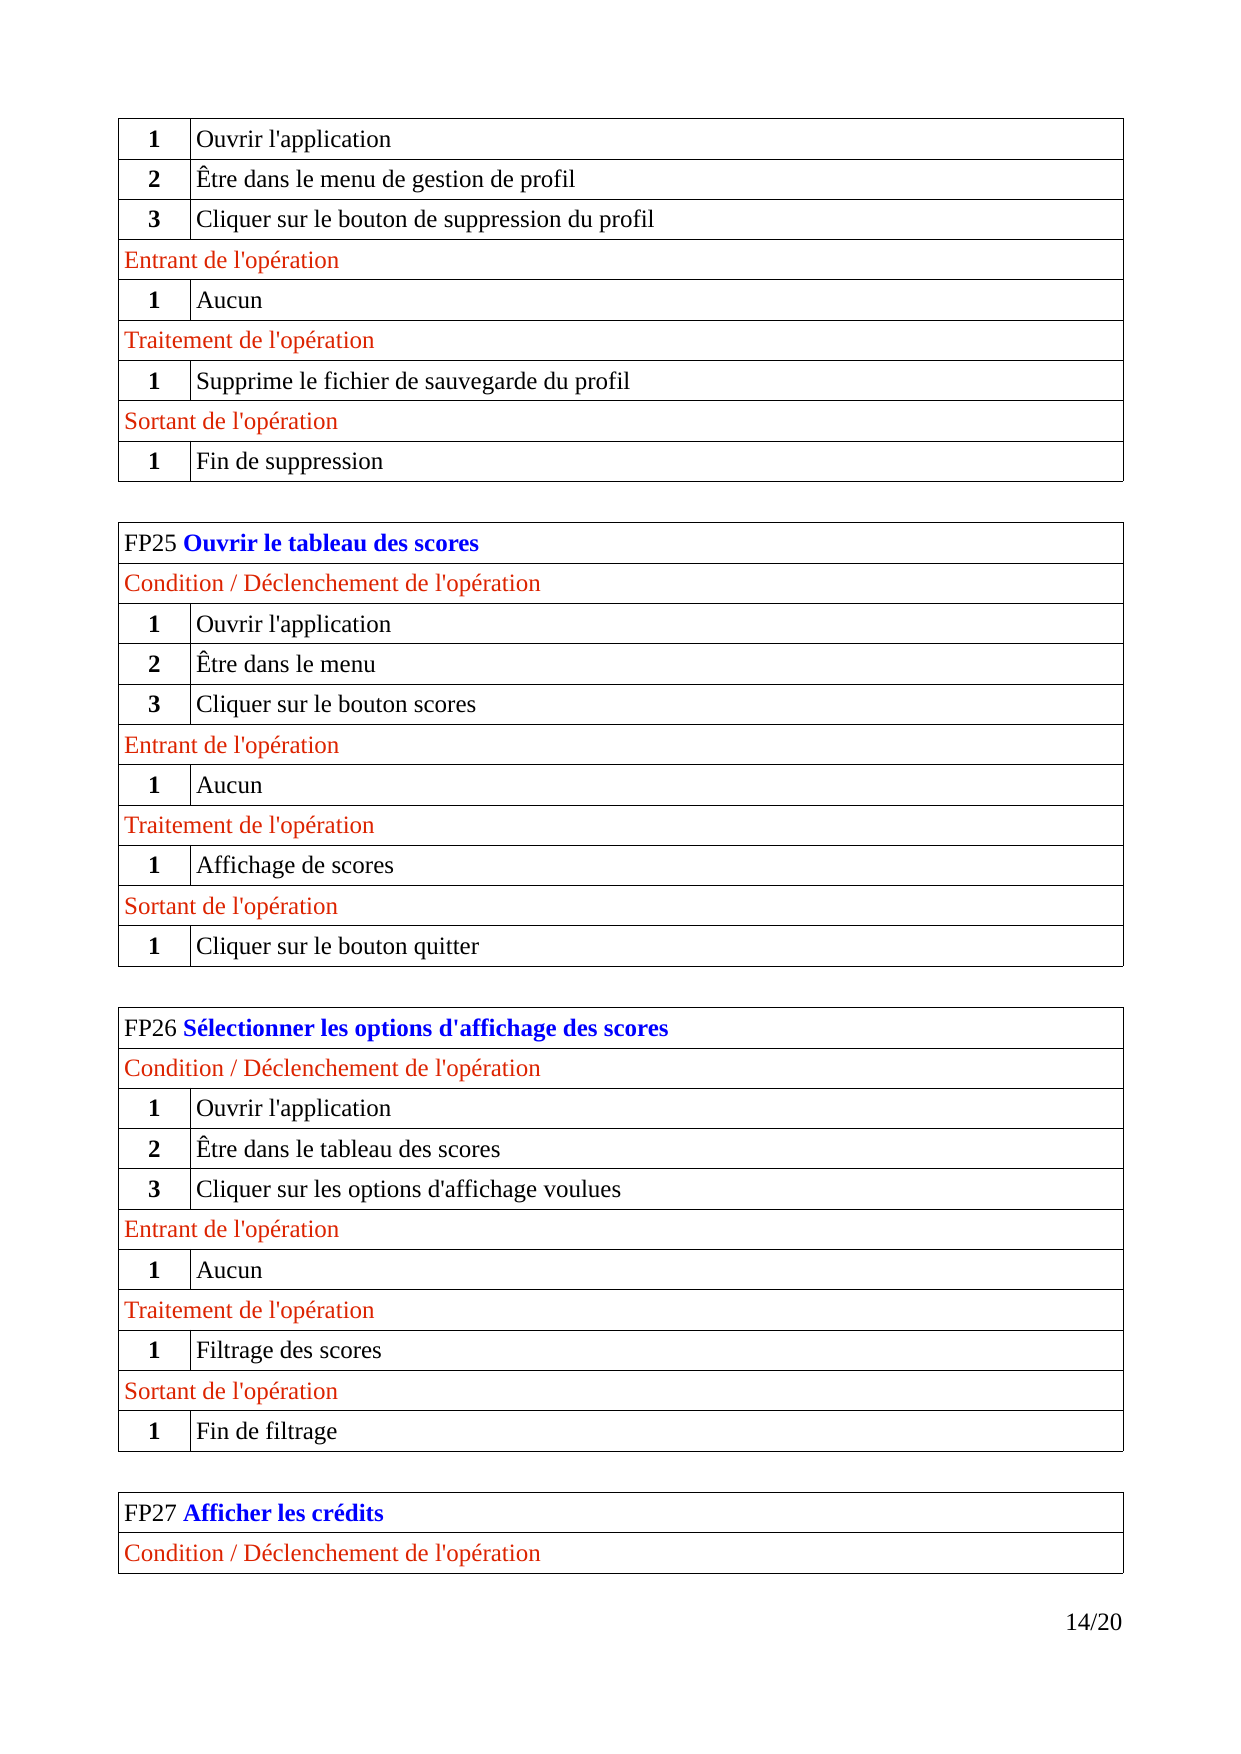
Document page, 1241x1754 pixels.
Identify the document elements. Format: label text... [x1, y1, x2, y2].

table_cell Entrant de l'opération [119, 240, 1123, 279]
table_cell 2 [119, 644, 190, 683]
table_cell 2 [119, 160, 190, 199]
table_cell Filtrage des scores [191, 1331, 1123, 1370]
table_cell Fin de suppression [191, 442, 1123, 481]
table_cell 1 [119, 604, 190, 643]
table_cell Cliquer sur le bouton quitter [191, 926, 1123, 966]
table_cell 1 [119, 1089, 190, 1128]
table_cell 1 [119, 926, 190, 966]
table_cell Être dans le menu [191, 644, 1123, 683]
table_cell 1 [119, 846, 190, 885]
table_cell Fin de filtrage [191, 1411, 1123, 1451]
table_cell Cliquer sur le bouton de suppression du profil [191, 200, 1123, 239]
table_cell Ouvrir l'application [191, 1089, 1123, 1128]
table_cell Entrant de l'opération [119, 725, 1123, 764]
table_header FP25 Ouvrir le tableau des scores [119, 523, 1123, 563]
table_cell Être dans le menu de gestion de profil [191, 160, 1123, 199]
table_cell 3 [119, 200, 190, 239]
table_cell Ouvrir l'application [191, 119, 1123, 158]
table_cell 1 [119, 361, 190, 400]
table_cell 1 [119, 1250, 190, 1289]
table_cell Sortant de l'opération [119, 886, 1123, 925]
table_cell 3 [119, 1169, 190, 1209]
table_cell Cliquer sur les options d'affichage voulues [191, 1169, 1123, 1209]
table_cell Condition / Déclenchement de l'opération [119, 1533, 1123, 1572]
table_cell Aucun [191, 280, 1123, 320]
table_cell Être dans le tableau des scores [191, 1129, 1123, 1168]
table_cell 2 [119, 1129, 190, 1168]
table_cell 3 [119, 685, 190, 724]
table_header FP27 Afficher les crédits [119, 1493, 1123, 1532]
table_cell Sortant de l'opération [119, 401, 1123, 441]
table_cell 1 [119, 119, 190, 158]
table_cell Aucun [191, 1250, 1123, 1289]
table_cell 1 [119, 1331, 190, 1370]
table_cell Traitement de l'opération [119, 321, 1123, 360]
table_cell Cliquer sur le bouton scores [191, 685, 1123, 724]
table_cell Condition / Déclenchement de l'opération [119, 564, 1123, 603]
table_cell Condition / Déclenchement de l'opération [119, 1049, 1123, 1088]
table_cell Traitement de l'opération [119, 1290, 1123, 1329]
table_cell Sortant de l'opération [119, 1371, 1123, 1410]
table_cell 1 [119, 442, 190, 481]
table_cell Affichage de scores [191, 846, 1123, 885]
table_header FP26 Sélectionner les options d'affichage des scores [119, 1008, 1123, 1047]
table_cell 1 [119, 1411, 190, 1451]
table_cell Aucun [191, 765, 1123, 804]
table_cell Supprime le fichier de sauvegarde du profil [191, 361, 1123, 400]
table_cell 1 [119, 765, 190, 804]
table_cell Traitement de l'opération [119, 806, 1123, 845]
table_cell Entrant de l'opération [119, 1210, 1123, 1249]
table_cell Ouvrir l'application [191, 604, 1123, 643]
table_cell 1 [119, 280, 190, 320]
